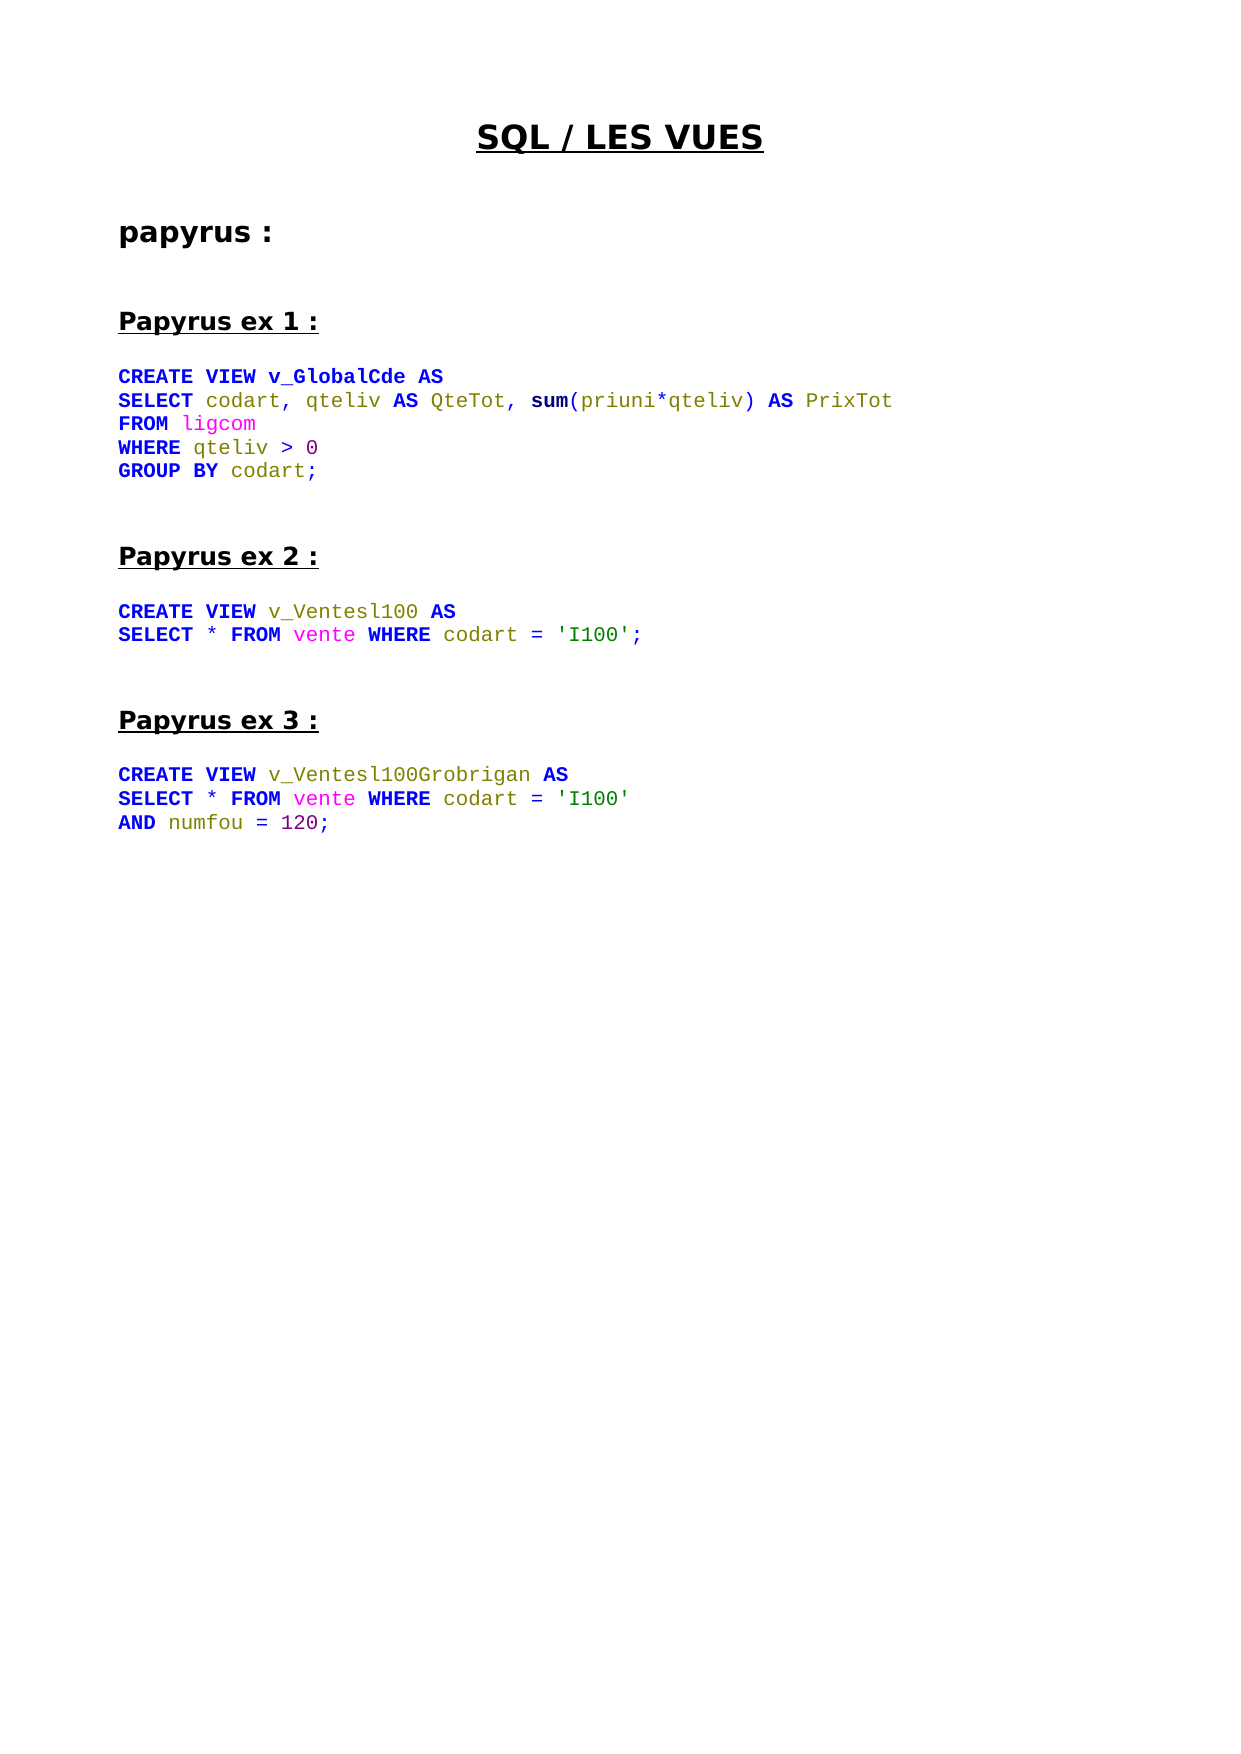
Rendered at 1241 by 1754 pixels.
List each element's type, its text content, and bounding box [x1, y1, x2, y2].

text papyrus : [118, 215, 1122, 249]
text SQL / LES VUES [118, 118, 1122, 157]
text AND numfou = 120; [118, 812, 1122, 835]
text CREATE VIEW v_Ventesl100Grobrigan AS [118, 764, 1122, 788]
text SELECT * FROM vente WHERE codart = 'I100' [118, 788, 1122, 812]
text CREATE VIEW v_GlobalCde AS [118, 366, 1122, 389]
text SELECT * FROM vente WHERE codart = 'I100'; [118, 624, 1122, 648]
text Papyrus ex 2 : [118, 542, 1122, 572]
text CREATE VIEW v_Ventesl100 AS [118, 601, 1122, 624]
text Papyrus ex 3 : [118, 706, 1122, 735]
text FROM ligcom [118, 413, 1122, 437]
text Papyrus ex 1 : [118, 308, 1122, 337]
text GROUP BY codart; [118, 461, 1122, 484]
text SELECT codart, qteliv AS QteTot, sum(priuni*qteliv) AS PrixTot [118, 389, 1122, 413]
text WHERE qteliv > 0 [118, 437, 1122, 461]
